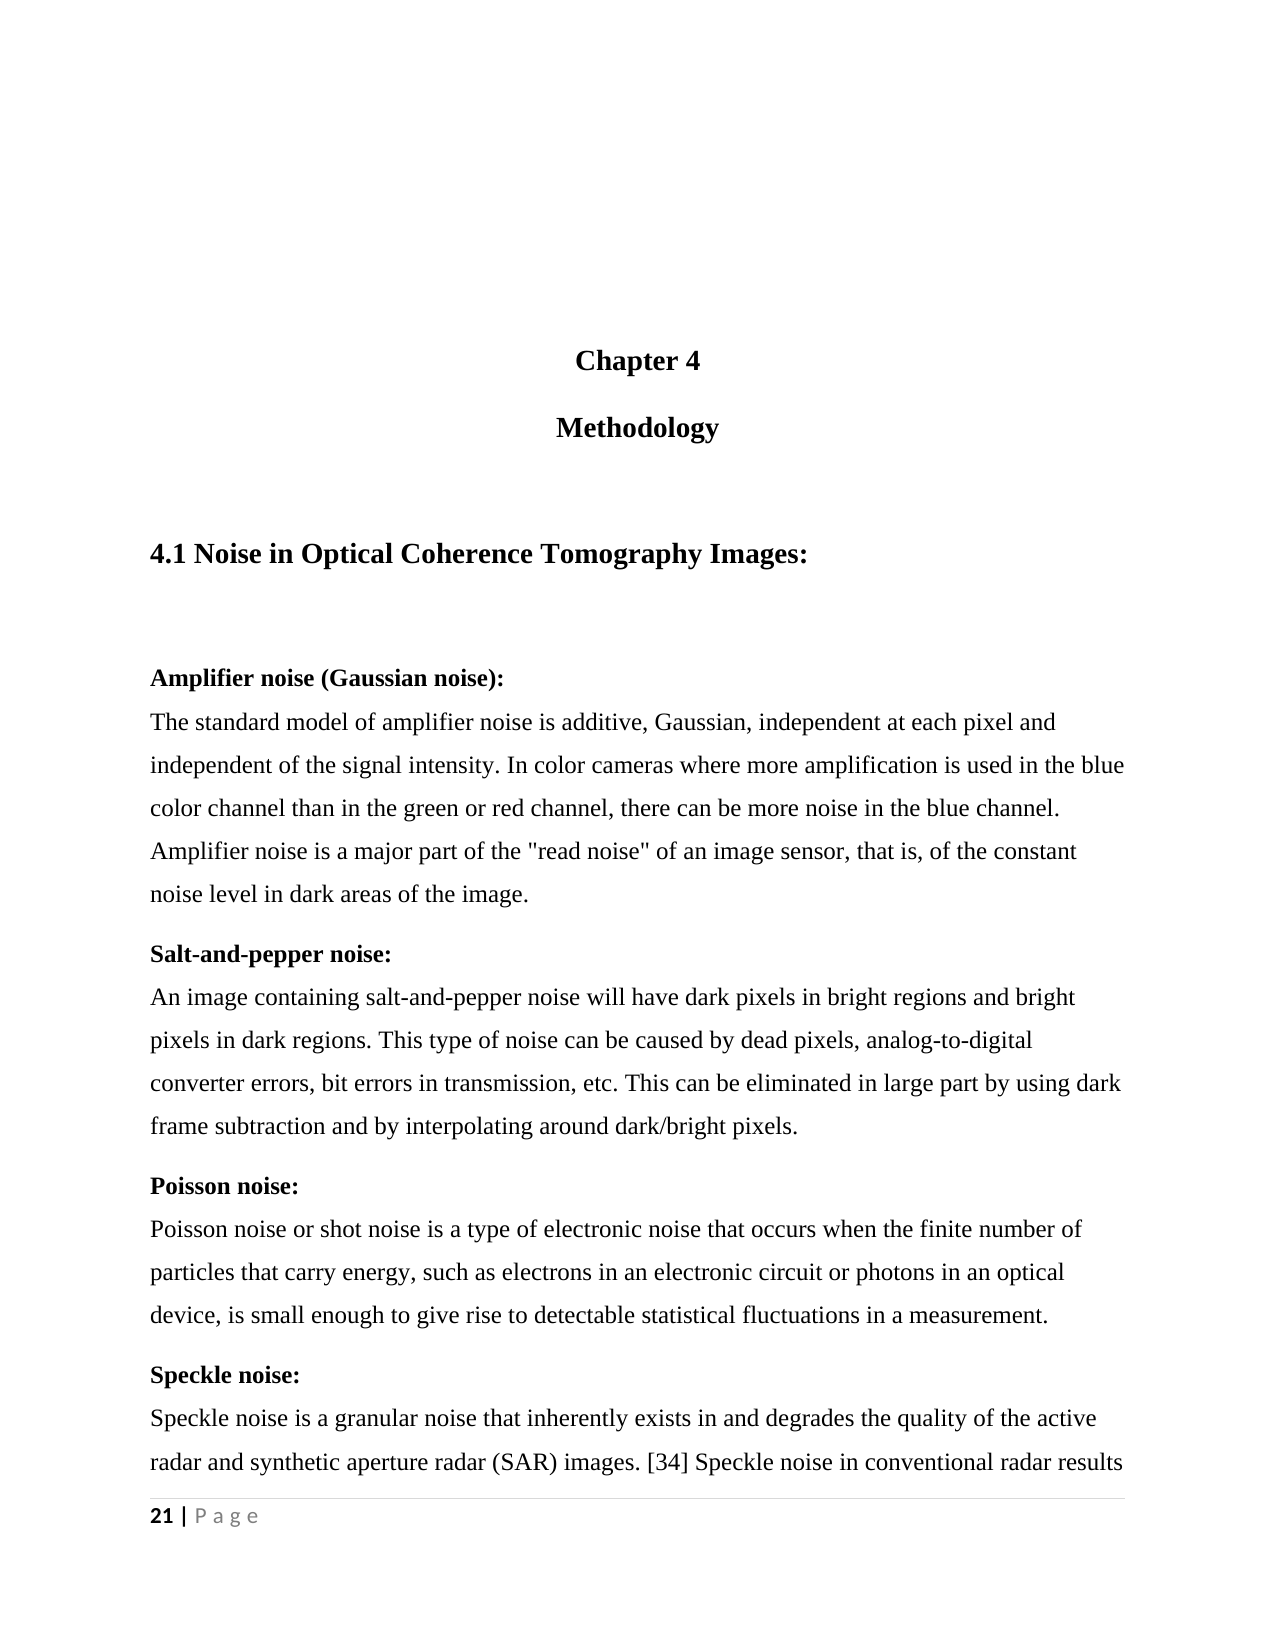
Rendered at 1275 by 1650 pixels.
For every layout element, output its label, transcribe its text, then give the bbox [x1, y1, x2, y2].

text Salt-and-pepper noise: An image containing salt-and-pepper noise will have dark pixels in bright regions and bright pixels in dark regions. This type of noise can be caused by dead pixels, analog-to-digital converter errors, bit errors in transmission, etc. This can be eliminated in large part by using dark frame subtraction and by interpolating around dark/bright pixels. [150, 939, 1125, 1140]
text Chapter 4 [150, 343, 1125, 376]
text Methodology [150, 410, 1125, 443]
text 4.1 Noise in Optical Coherence Tomography Images: [150, 537, 1125, 570]
text Speckle noise: Speckle noise is a granular noise that inherently exists in and degrades the quality of the active radar and synthetic aperture radar (SAR) images. [34] Speckle noise in conventional radar results [150, 1360, 1125, 1475]
text Poisson noise: Poisson noise or shot noise is a type of electronic noise that occurs when the finite number of particles that carry energy, such as electrons in an electronic circuit or photons in an optical device, is small enough to give rise to detectable statistical fluctuations in a measurement. [150, 1171, 1125, 1329]
text Amplifier noise (Gaussian noise): The standard model of amplifier noise is additive, Gaussian, independent at each pixel and independent of the signal intensity. In color cameras where more amplification is used in the blue color channel than in the green or red channel, there can be more noise in the blue channel. Amplifier noise is a major part of the "read noise" of an image sensor, that is, of the constant noise level in dark areas of the image. [150, 663, 1125, 908]
